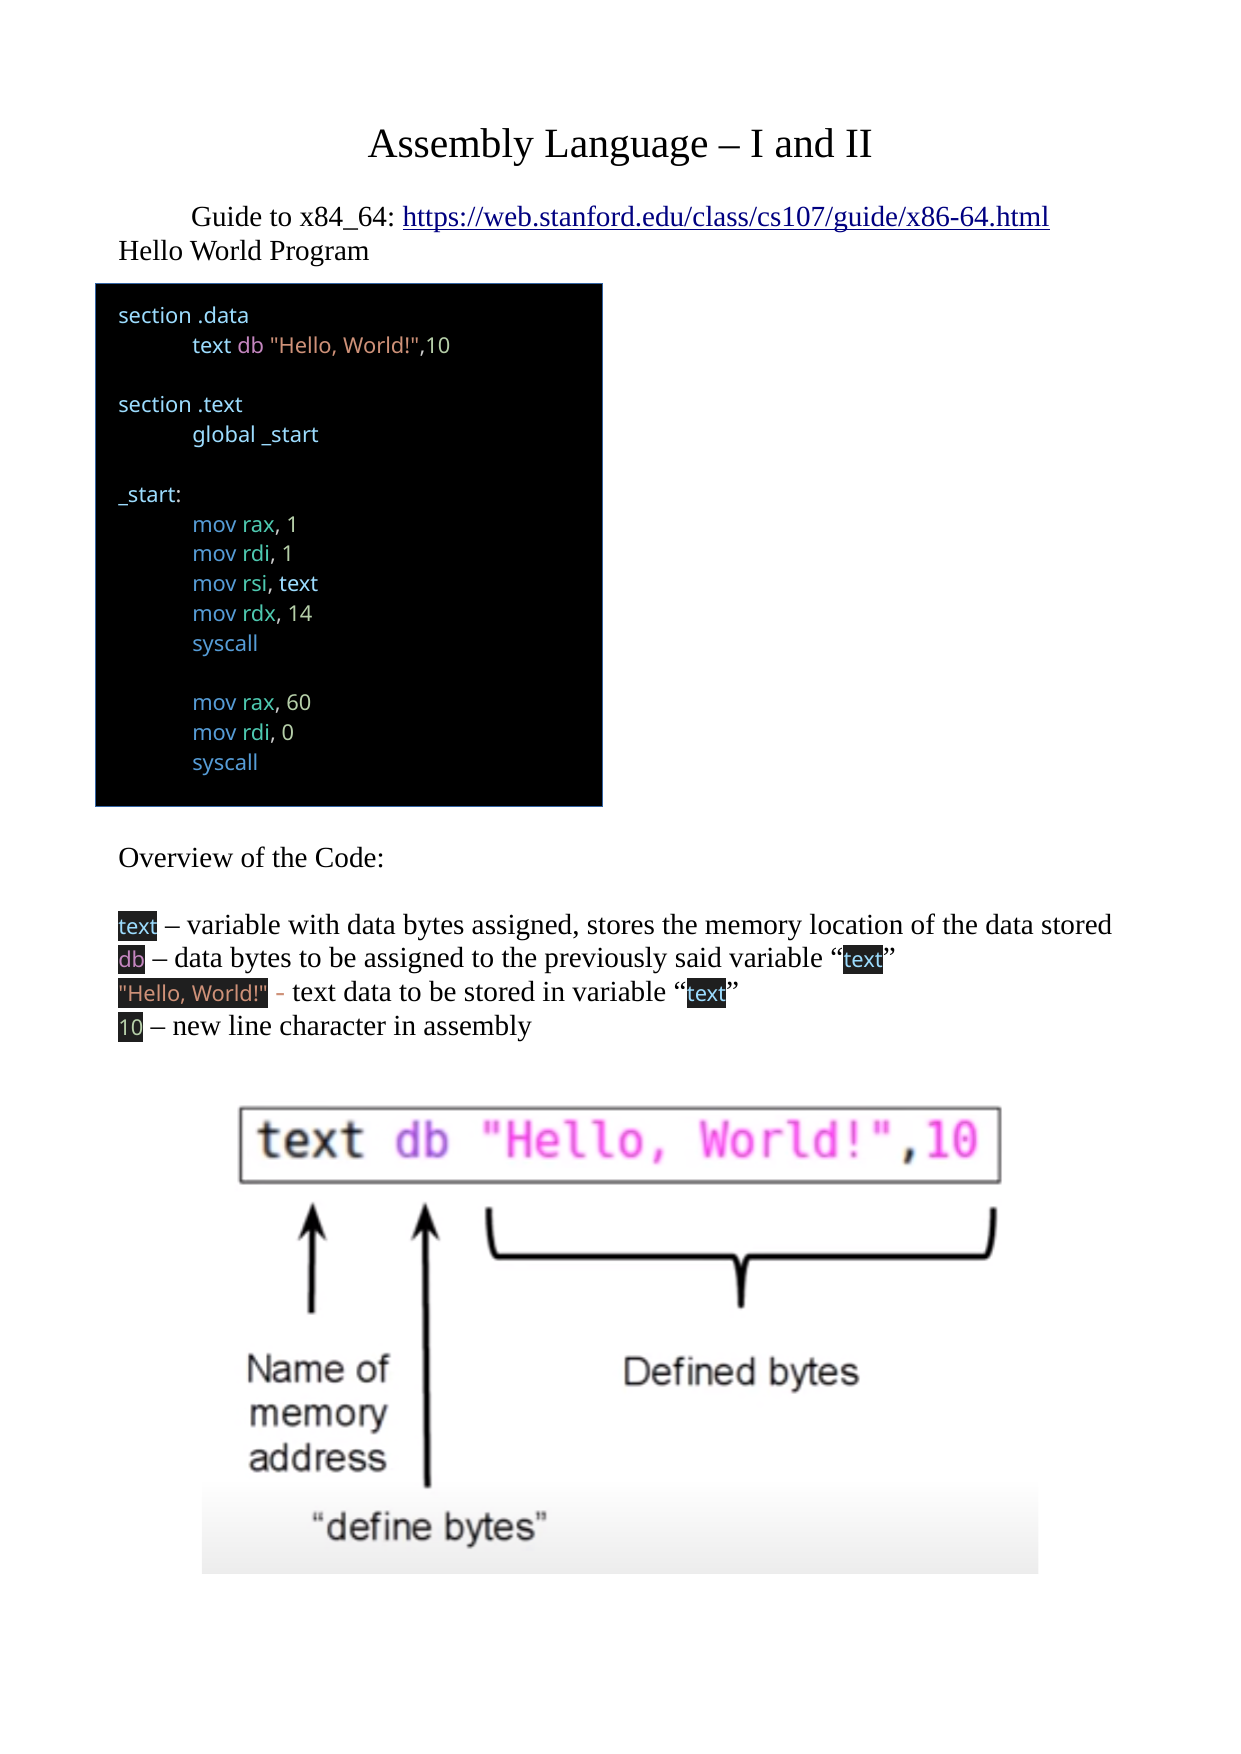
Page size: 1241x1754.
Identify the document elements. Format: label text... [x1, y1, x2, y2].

text Guide to x84_64: https://web.stanford.edu/class/cs107/guide/x86-64.html [118, 199, 1122, 233]
text mov rdx, 14 [603, 598, 1122, 628]
text Overview of the Code: [118, 840, 1122, 873]
text Assembly Language – I and II [118, 118, 1122, 166]
text "Hello, World!" - text data to be stored in variable “text” [118, 974, 1122, 1008]
text mov rdi, 1 [603, 538, 1122, 568]
text mov rax, 1 [603, 508, 1122, 538]
text _start: [603, 479, 1122, 508]
text text – variable with data bytes assigned, stores the memory location of the data stored [118, 907, 1122, 941]
text db – data bytes to be assigned to the previously said variable “text” [118, 941, 1122, 974]
text global _start [603, 419, 1122, 449]
text mov rsi, text [603, 568, 1122, 598]
text Hello World Program [118, 233, 1122, 267]
picture [201, 1075, 1039, 1574]
text mov rax, 60 [603, 687, 1122, 717]
text section .text [603, 389, 1122, 419]
text 10 – new line character in assembly [118, 1008, 1122, 1042]
text text db "Hello, World!",10 [603, 330, 1122, 360]
text syscall [603, 747, 1122, 777]
text section .data [603, 300, 1122, 330]
text mov rdi, 0 [603, 717, 1122, 747]
text syscall [603, 628, 1122, 657]
